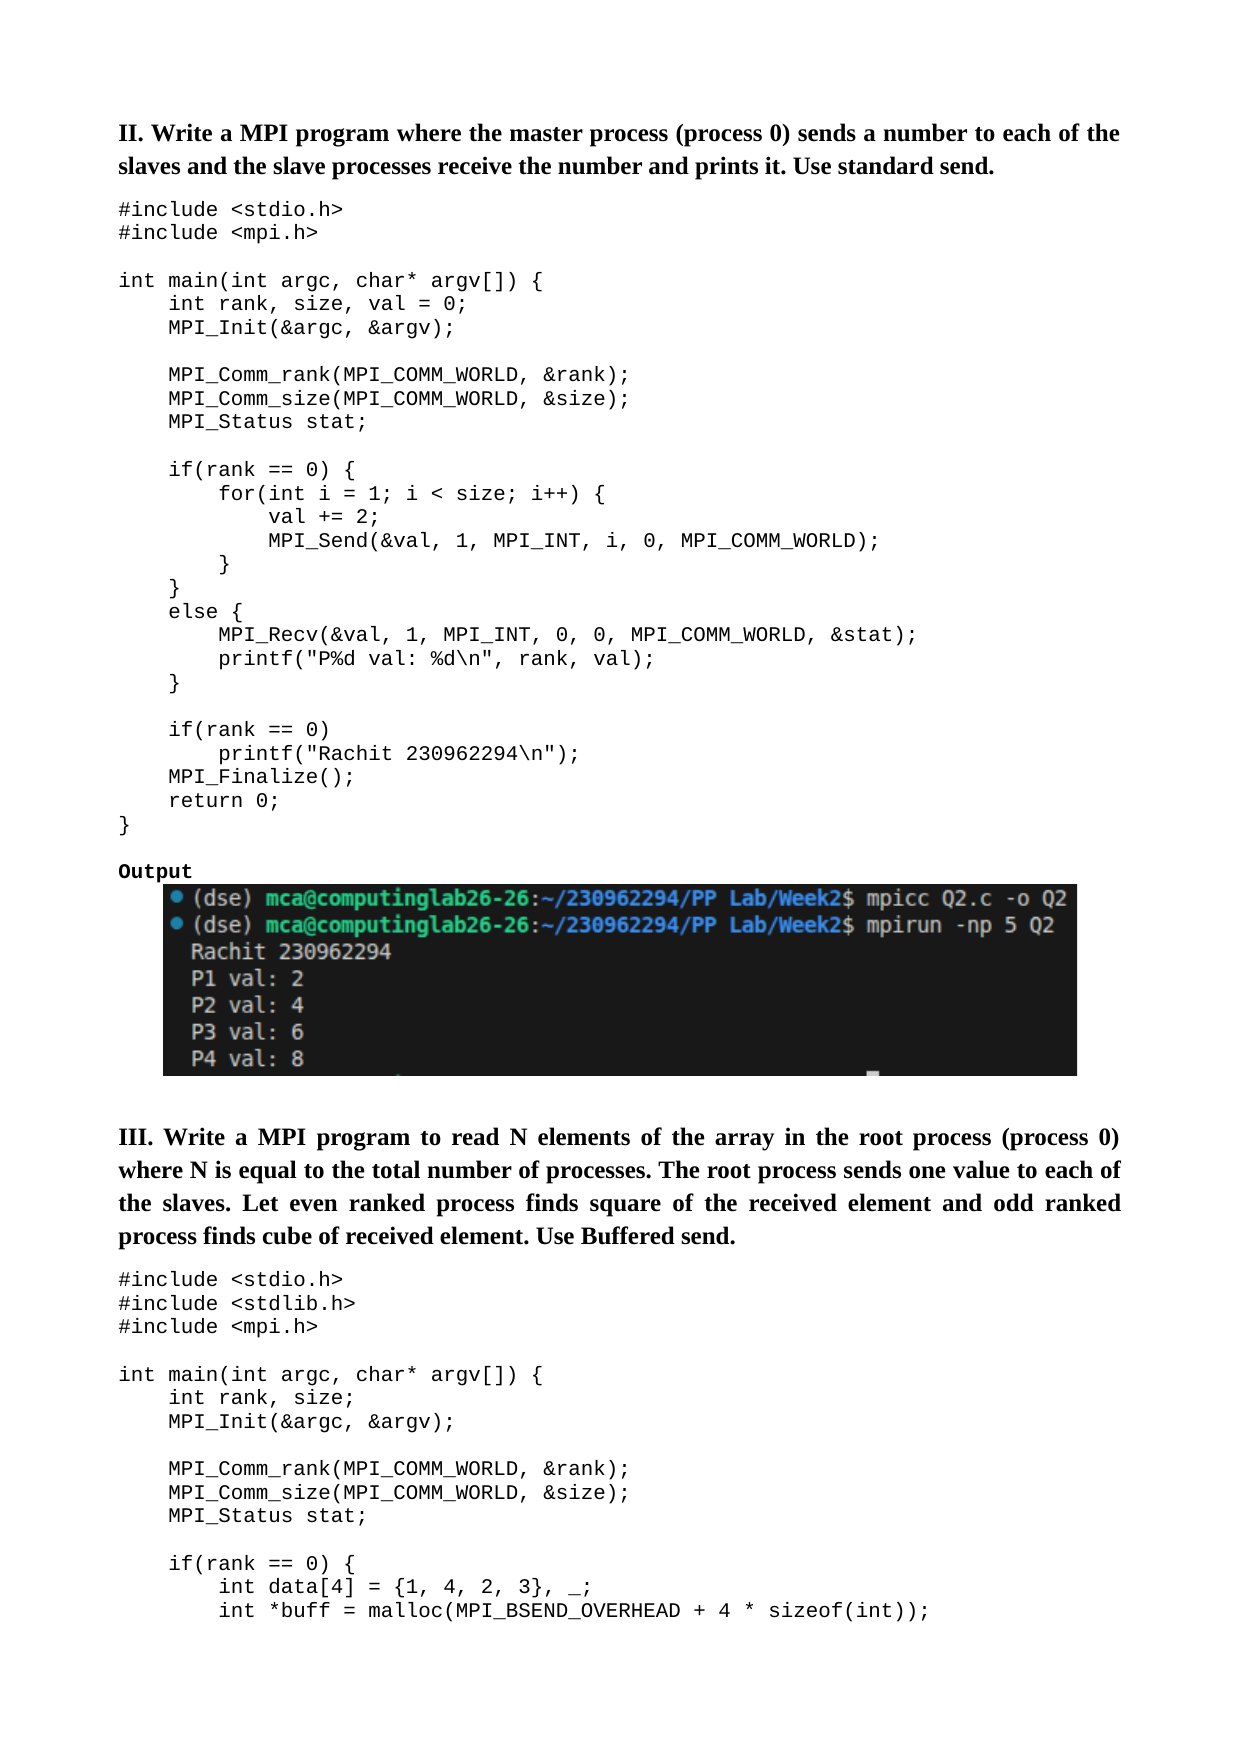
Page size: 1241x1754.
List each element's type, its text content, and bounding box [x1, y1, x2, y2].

text MPI_Comm_rank(MPI_COMM_WORLD, &rank); [118, 1458, 1122, 1482]
text else { [118, 601, 1122, 624]
text int rank, size, val = 0; [118, 293, 1122, 317]
picture [163, 884, 1078, 1076]
text II. Write a MPI program where the master process (process 0) sends a number to each of the slaves and the slave processes receive the number and prints it. Use standard send. [118, 118, 1122, 180]
text #include <mpi.h> [118, 1316, 1122, 1340]
text printf("P%d val: %d\n", rank, val); [118, 648, 1122, 672]
text if(rank == 0) [118, 719, 1122, 743]
text III. Write a MPI program to read N elements of the array in the root process (process 0) where N is equal to the total number of processes. The root process sends one value to each of the slaves. Let even ranked process finds square of the received element and odd ranked process finds cube of received element. Use Buffered send. [118, 1122, 1122, 1250]
text MPI_Comm_size(MPI_COMM_WORLD, &size); [118, 1482, 1122, 1506]
text #include <stdlib.h> [118, 1293, 1122, 1316]
text MPI_Send(&val, 1, MPI_INT, i, 0, MPI_COMM_WORLD); [118, 530, 1122, 553]
text return 0; [118, 790, 1122, 813]
text #include <stdio.h> [118, 199, 1122, 222]
text MPI_Finalize(); [118, 766, 1122, 790]
text printf("Rachit 230962294\n"); [118, 743, 1122, 766]
text int *buff = malloc(MPI_BSEND_OVERHEAD + 4 * sizeof(int)); [118, 1600, 1122, 1624]
text int data[4] = {1, 4, 2, 3}, _; [118, 1576, 1122, 1600]
text #include <stdio.h> [118, 1269, 1122, 1293]
text } [118, 577, 1122, 601]
text MPI_Comm_size(MPI_COMM_WORLD, &size); [118, 388, 1122, 412]
text MPI_Init(&argc, &argv); [118, 317, 1122, 341]
text if(rank == 0) { [118, 459, 1122, 482]
text if(rank == 0) { [118, 1553, 1122, 1576]
text } [118, 553, 1122, 577]
text int rank, size; [118, 1387, 1122, 1411]
text val += 2; [118, 506, 1122, 530]
text int main(int argc, char* argv[]) { [118, 270, 1122, 293]
text MPI_Status stat; [118, 1506, 1122, 1529]
text for(int i = 1; i < size; i++) { [118, 482, 1122, 506]
text MPI_Comm_rank(MPI_COMM_WORLD, &rank); [118, 364, 1122, 388]
text int main(int argc, char* argv[]) { [118, 1364, 1122, 1387]
text MPI_Recv(&val, 1, MPI_INT, 0, 0, MPI_COMM_WORLD, &stat); [118, 624, 1122, 648]
text MPI_Status stat; [118, 412, 1122, 435]
text } [118, 672, 1122, 695]
text MPI_Init(&argc, &argv); [118, 1411, 1122, 1434]
text Output [118, 861, 1122, 884]
text #include <mpi.h> [118, 222, 1122, 246]
text } [118, 813, 1122, 837]
